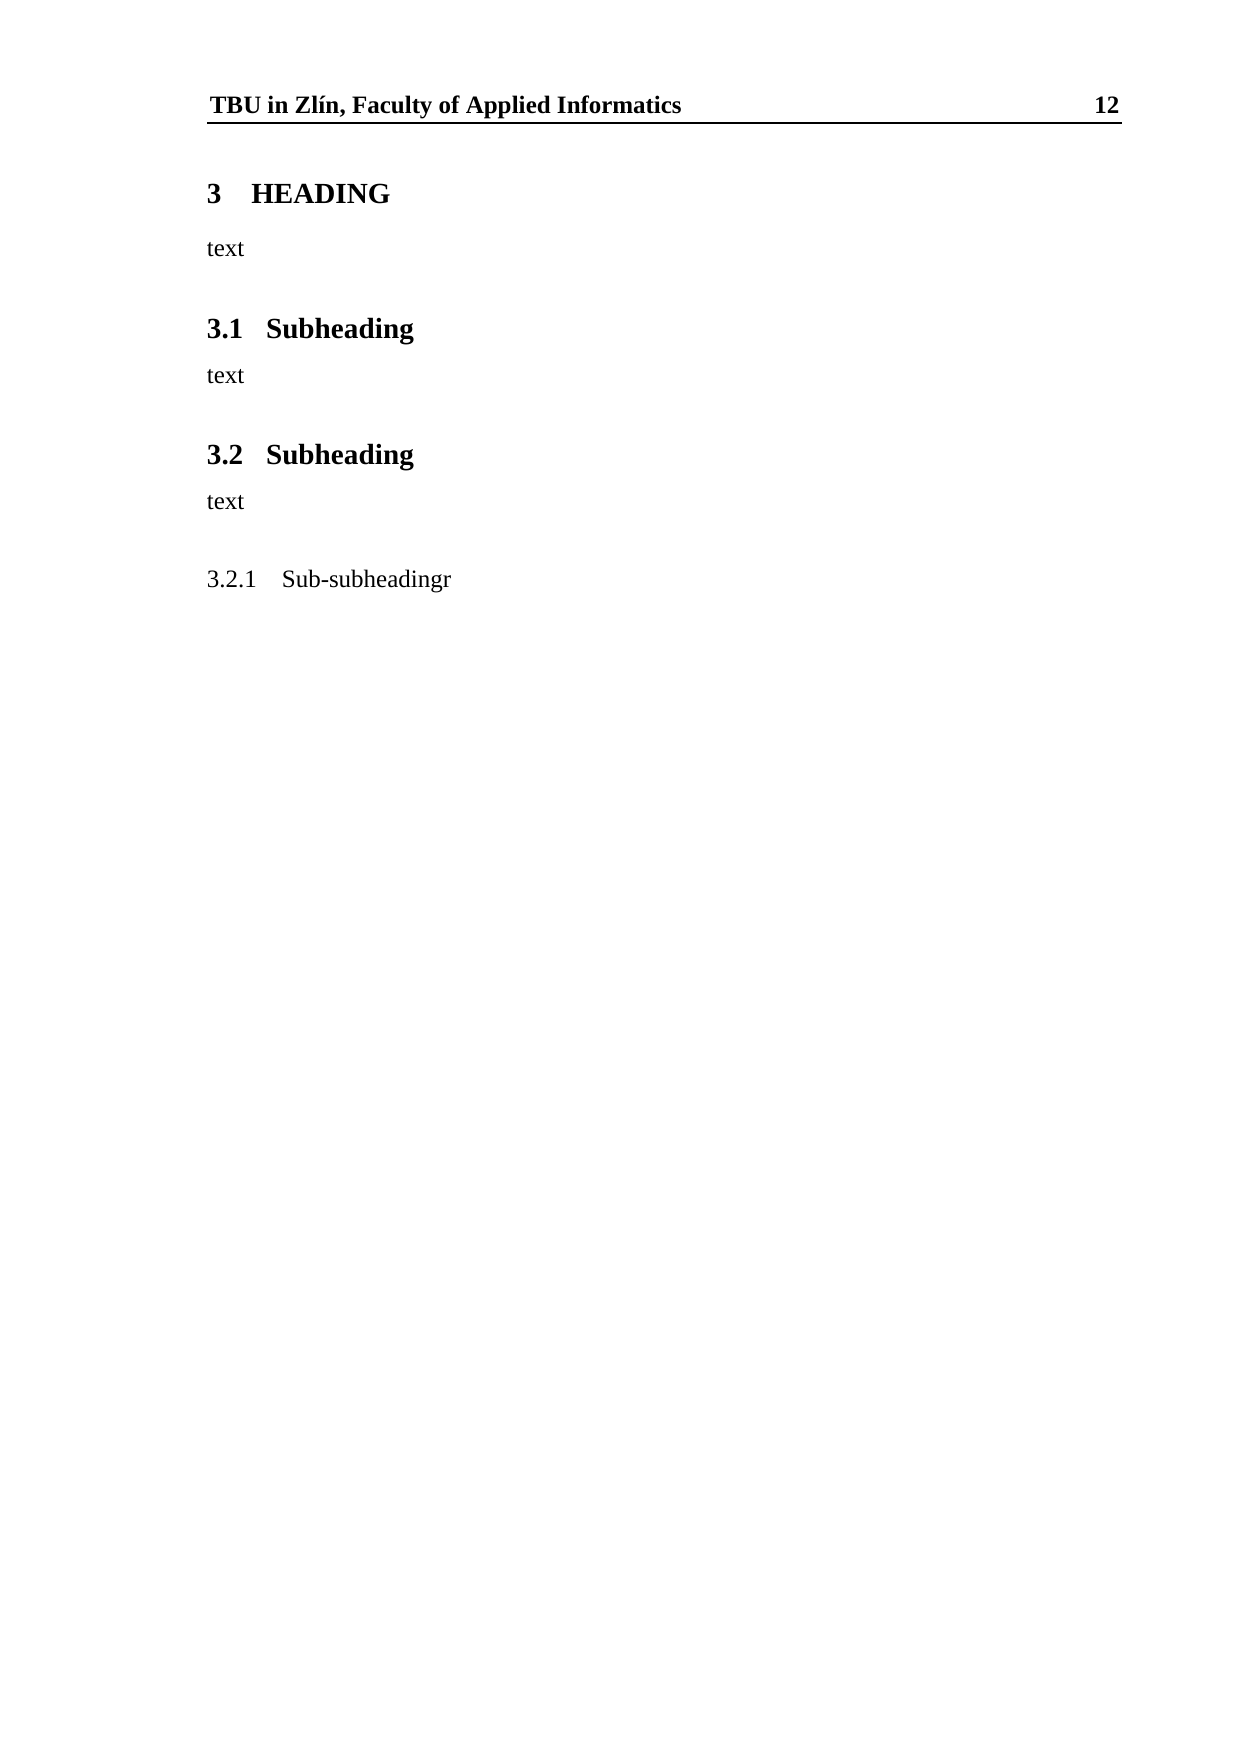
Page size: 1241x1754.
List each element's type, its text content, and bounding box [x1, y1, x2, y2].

subtitle Heading [207, 177, 1122, 209]
text text [207, 361, 1122, 388]
text text [207, 234, 1122, 262]
subtitle Subheading [207, 312, 1122, 344]
text text [207, 487, 1122, 515]
subtitle Subheading [207, 439, 1122, 471]
subtitle Sub-subheadingr [207, 565, 1122, 593]
